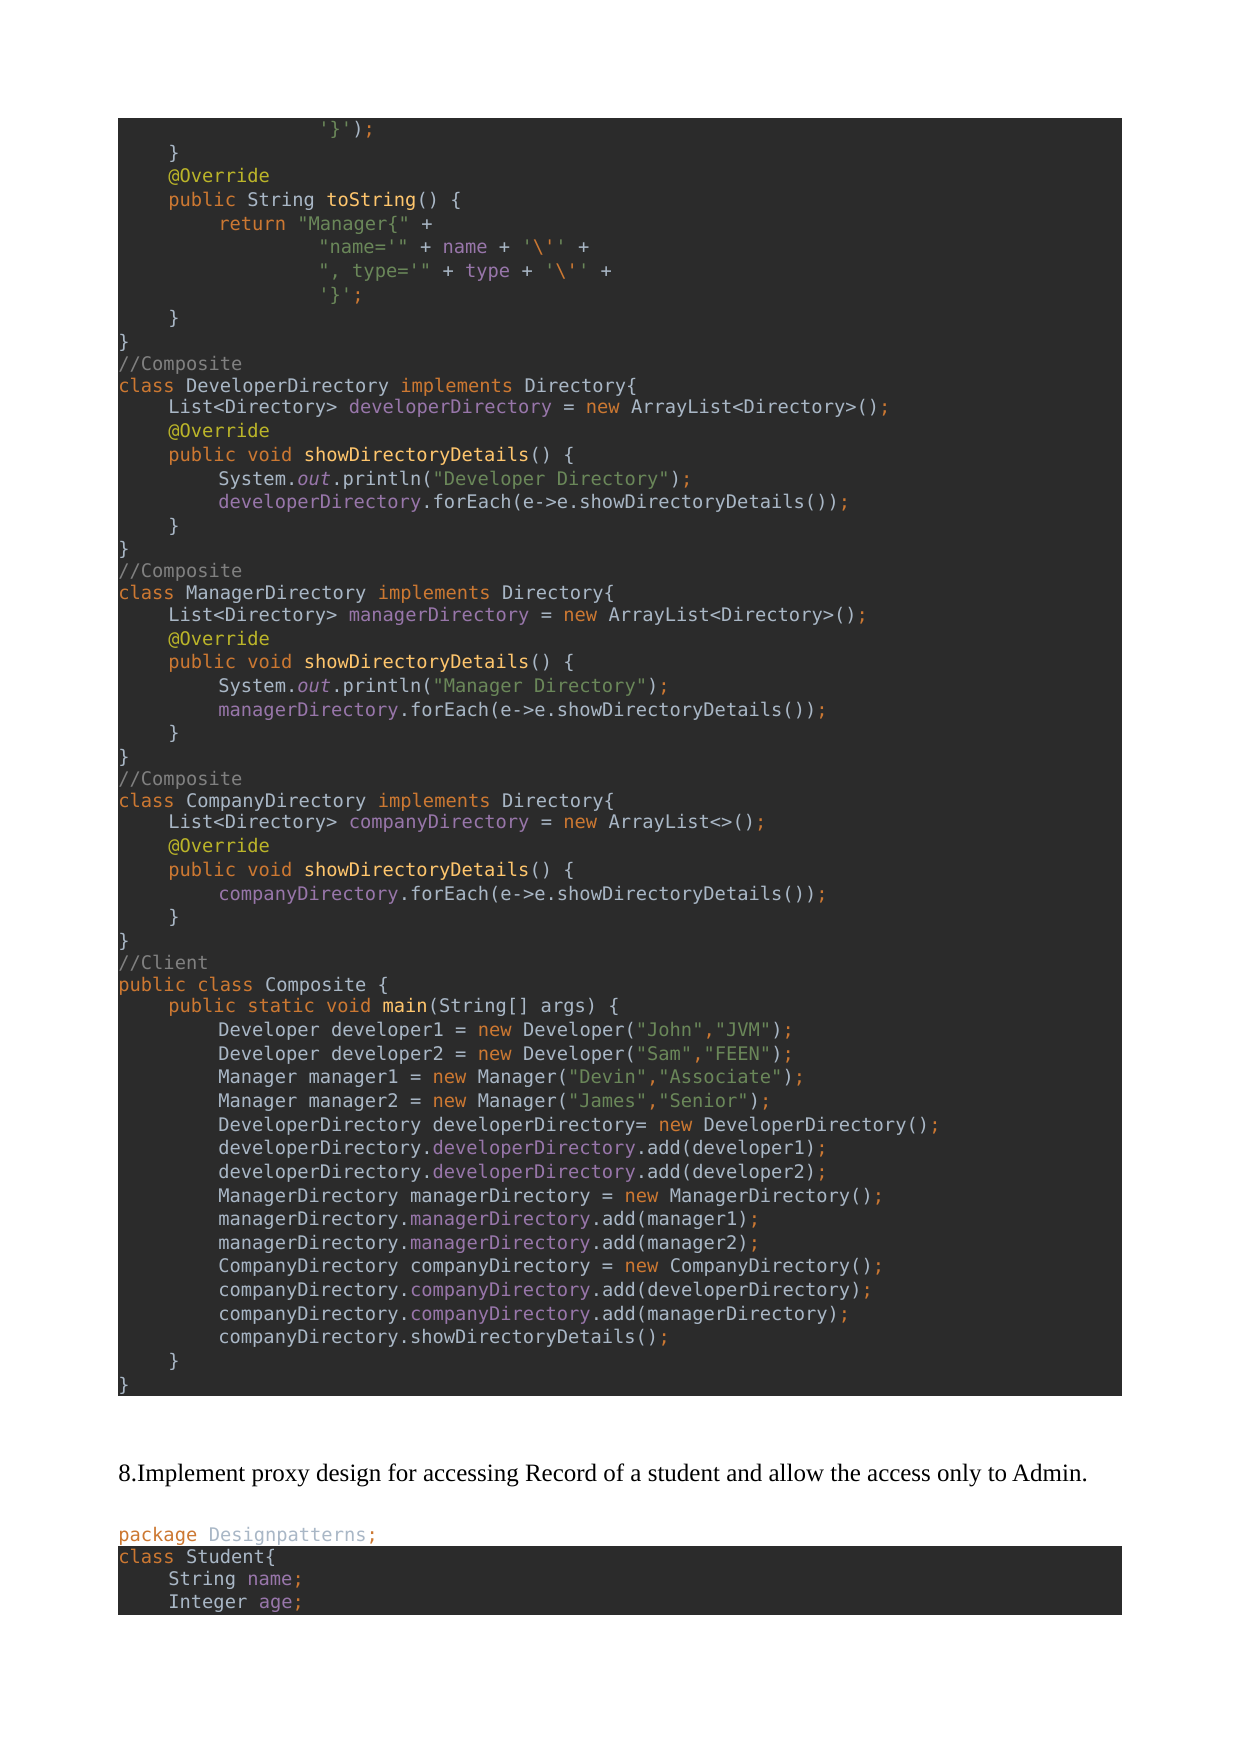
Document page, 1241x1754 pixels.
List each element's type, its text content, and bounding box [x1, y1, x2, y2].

text companyDirectory.companyDirectory.add(managerDirectory); [118, 1303, 1122, 1326]
text } [118, 538, 1122, 560]
text return "Manager{" + [118, 213, 1122, 236]
text public void showDirectoryDetails() { [118, 859, 1122, 882]
text class ManagerDirectory implements Directory{ [118, 582, 1122, 604]
text } [118, 746, 1122, 768]
text "name='" + name + '\'' + [118, 236, 1122, 260]
text class CompanyDirectory implements Directory{ [118, 790, 1122, 812]
text class DeveloperDirectory implements Directory{ [118, 375, 1122, 397]
text managerDirectory.forEach(e->e.showDirectoryDetails()); [118, 699, 1122, 722]
text companyDirectory.forEach(e->e.showDirectoryDetails()); [118, 882, 1122, 906]
text ", type='" + type + '\'' + [118, 260, 1122, 284]
text @Override [118, 628, 1122, 651]
text Developer developer2 = new Developer("Sam","FEEN"); [118, 1043, 1122, 1066]
text 8.Implement proxy design for accessing Record of a student and allow the access only to Admin. [118, 1458, 1122, 1487]
text String name; [118, 1568, 1122, 1592]
text List<Directory> companyDirectory = new ArrayList<>(); [118, 812, 1122, 835]
text @Override [118, 420, 1122, 444]
text '}'; [118, 284, 1122, 307]
text managerDirectory.managerDirectory.add(manager1); [118, 1208, 1122, 1232]
text } [118, 331, 1122, 353]
text public void showDirectoryDetails() { [118, 651, 1122, 675]
text } [118, 515, 1122, 538]
text CompanyDirectory companyDirectory = new CompanyDirectory(); [118, 1256, 1122, 1279]
text package Designpatterns; [118, 1524, 1122, 1546]
text } [118, 722, 1122, 746]
text '}'); [118, 118, 1122, 142]
text developerDirectory.developerDirectory.add(developer2); [118, 1161, 1122, 1184]
text Manager manager2 = new Manager("James","Senior"); [118, 1090, 1122, 1114]
text //Client [118, 952, 1122, 973]
text managerDirectory.managerDirectory.add(manager2); [118, 1232, 1122, 1256]
text ManagerDirectory managerDirectory = new ManagerDirectory(); [118, 1184, 1122, 1208]
text developerDirectory.forEach(e->e.showDirectoryDetails()); [118, 491, 1122, 515]
text public String toString() { [118, 189, 1122, 213]
text DeveloperDirectory developerDirectory= new DeveloperDirectory(); [118, 1114, 1122, 1137]
text companyDirectory.companyDirectory.add(developerDirectory); [118, 1279, 1122, 1303]
text public class Composite { [118, 973, 1122, 995]
text companyDirectory.showDirectoryDetails(); [118, 1326, 1122, 1350]
text Integer age; [118, 1592, 1122, 1615]
text } [118, 906, 1122, 930]
text //Composite [118, 560, 1122, 582]
text } [118, 142, 1122, 165]
text //Composite [118, 353, 1122, 375]
text List<Directory> managerDirectory = new ArrayList<Directory>(); [118, 604, 1122, 628]
text } [118, 1374, 1122, 1396]
text @Override [118, 835, 1122, 859]
text public static void main(String[] args) { [118, 995, 1122, 1019]
text List<Directory> developerDirectory = new ArrayList<Directory>(); [118, 397, 1122, 420]
text Manager manager1 = new Manager("Devin","Associate"); [118, 1066, 1122, 1090]
text public void showDirectoryDetails() { [118, 444, 1122, 467]
text } [118, 307, 1122, 331]
text developerDirectory.developerDirectory.add(developer1); [118, 1137, 1122, 1161]
text System.out.println("Manager Directory"); [118, 675, 1122, 699]
text Developer developer1 = new Developer("John","JVM"); [118, 1019, 1122, 1043]
text class Student{ [118, 1546, 1122, 1568]
text } [118, 930, 1122, 952]
text //Composite [118, 768, 1122, 790]
text System.out.println("Developer Directory"); [118, 467, 1122, 491]
text @Override [118, 165, 1122, 189]
text } [118, 1350, 1122, 1374]
